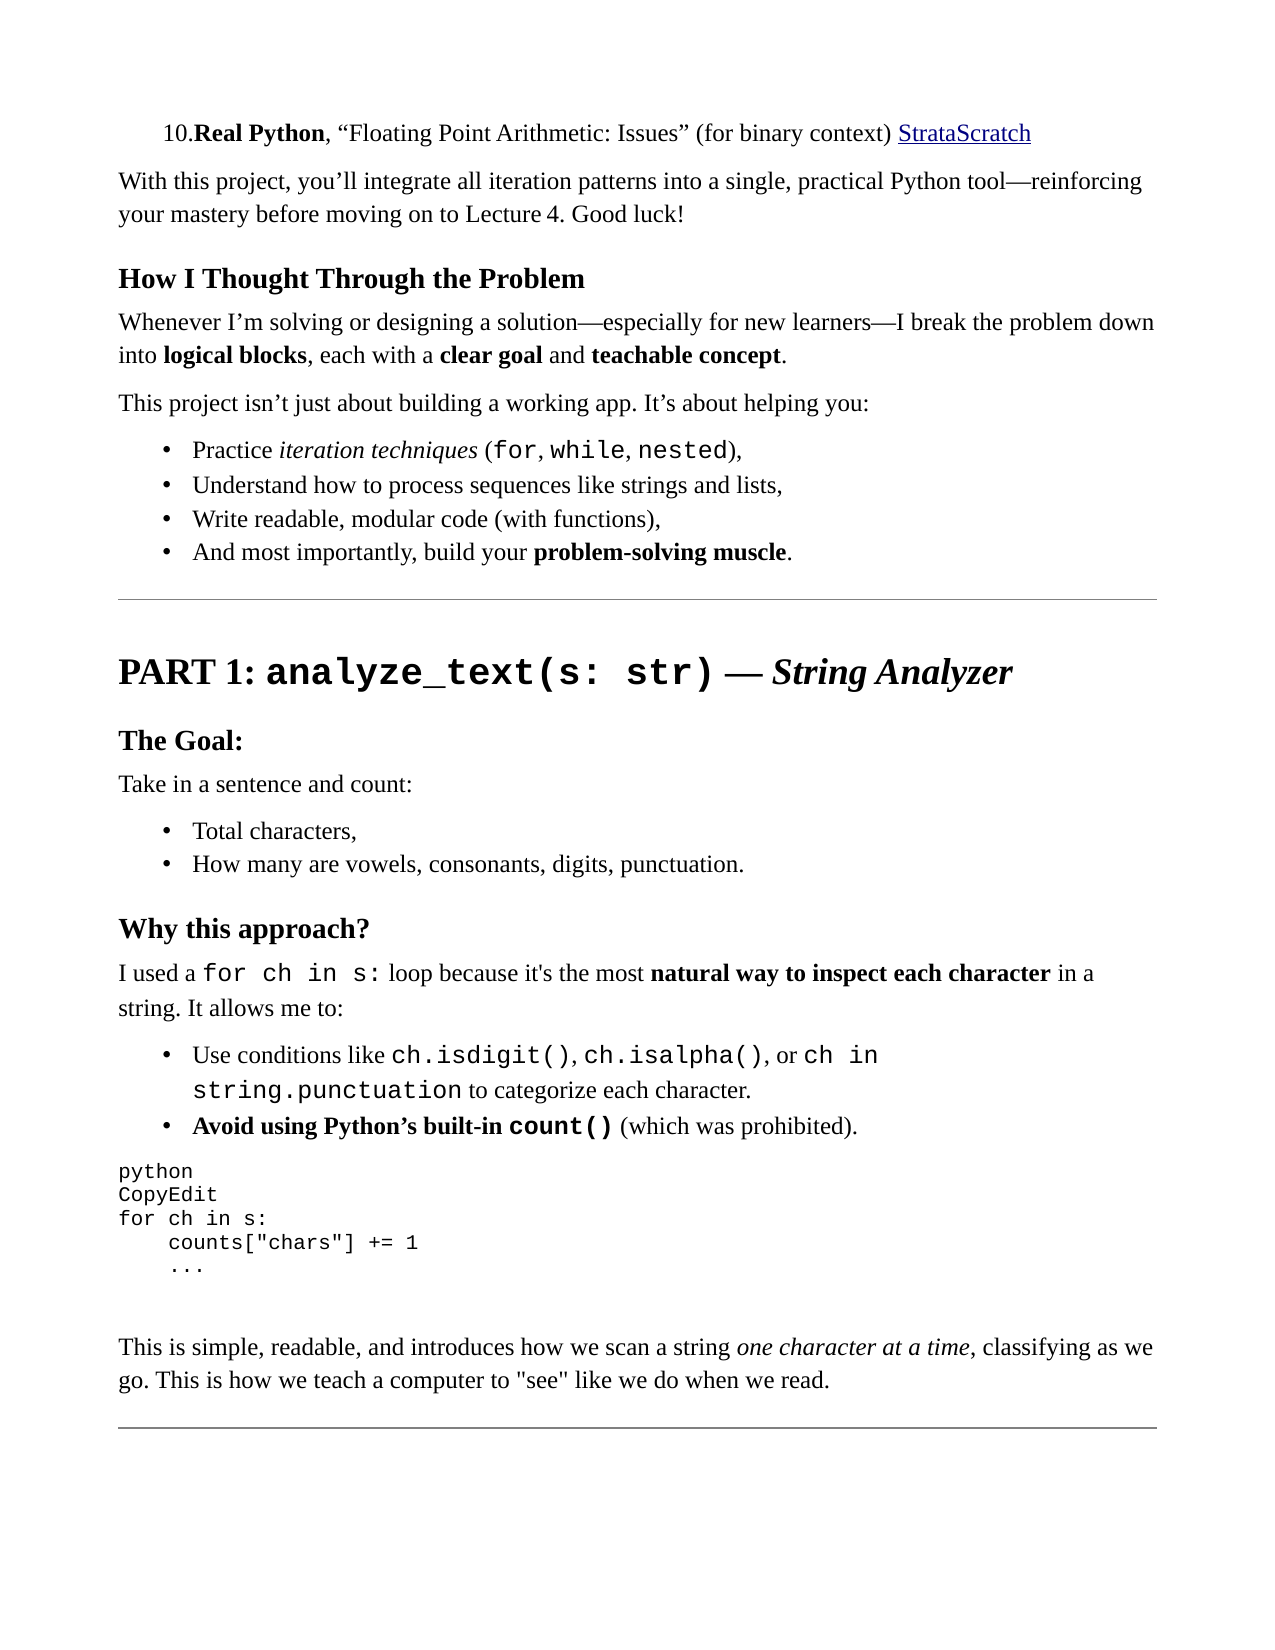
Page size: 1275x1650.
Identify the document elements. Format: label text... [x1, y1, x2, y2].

text CopyEdit [118, 1184, 1157, 1208]
list Use conditions like ch.isdigit(), ch.isalpha(), or ch in string.punctuation to categorize each character. [162, 1040, 1157, 1106]
text ... [118, 1255, 1157, 1279]
text This project isn’t just about building a working app. It’s about helping you: [118, 388, 1157, 416]
list Real Python, “Floating Point Arithmetic: Issues” (for binary context) StrataScratch [162, 118, 1157, 147]
text With this project, you’ll integrate all iteration patterns into a single, practical Python tool—reinforcing your mastery before moving on to Lecture 4. Good luck! [118, 166, 1157, 227]
list Write readable, modular code (with functions), [162, 504, 1157, 532]
list Understand how to process sequences like strings and lists, [162, 471, 1157, 499]
text Take in a sentence and count: [118, 769, 1157, 797]
text counts["chars"] += 1 [118, 1232, 1157, 1255]
subtitle PART 1: analyze_text(s: str) — String Analyzer [118, 649, 1157, 696]
list Total characters, [162, 816, 1157, 845]
subtitle Why this approach? [118, 912, 1157, 945]
list Practice iteration techniques (for, while, nested), [162, 435, 1157, 466]
text This is simple, readable, and introduces how we scan a string one character at a time, classifying as we go. This is how we teach a computer to "see" like we do when we read. [118, 1332, 1157, 1394]
text I used a for ch in s: loop because it's the most natural way to inspect each character in a string. It allows me to: [118, 958, 1157, 1021]
text python [118, 1161, 1157, 1184]
list Avoid using Python’s built-in count() (which was prohibited). [162, 1111, 1157, 1142]
subtitle How I Thought Through the Problem [118, 261, 1157, 294]
list And most importantly, build your problem-solving muscle. [162, 537, 1157, 565]
text for ch in s: [118, 1208, 1157, 1232]
subtitle The Goal: [118, 723, 1157, 756]
list How many are vowels, consonants, digits, punctuation. [162, 849, 1157, 878]
text Whenever I’m solving or designing a solution—especially for new learners—I break the problem down into logical blocks, each with a clear goal and teachable concept. [118, 307, 1157, 369]
